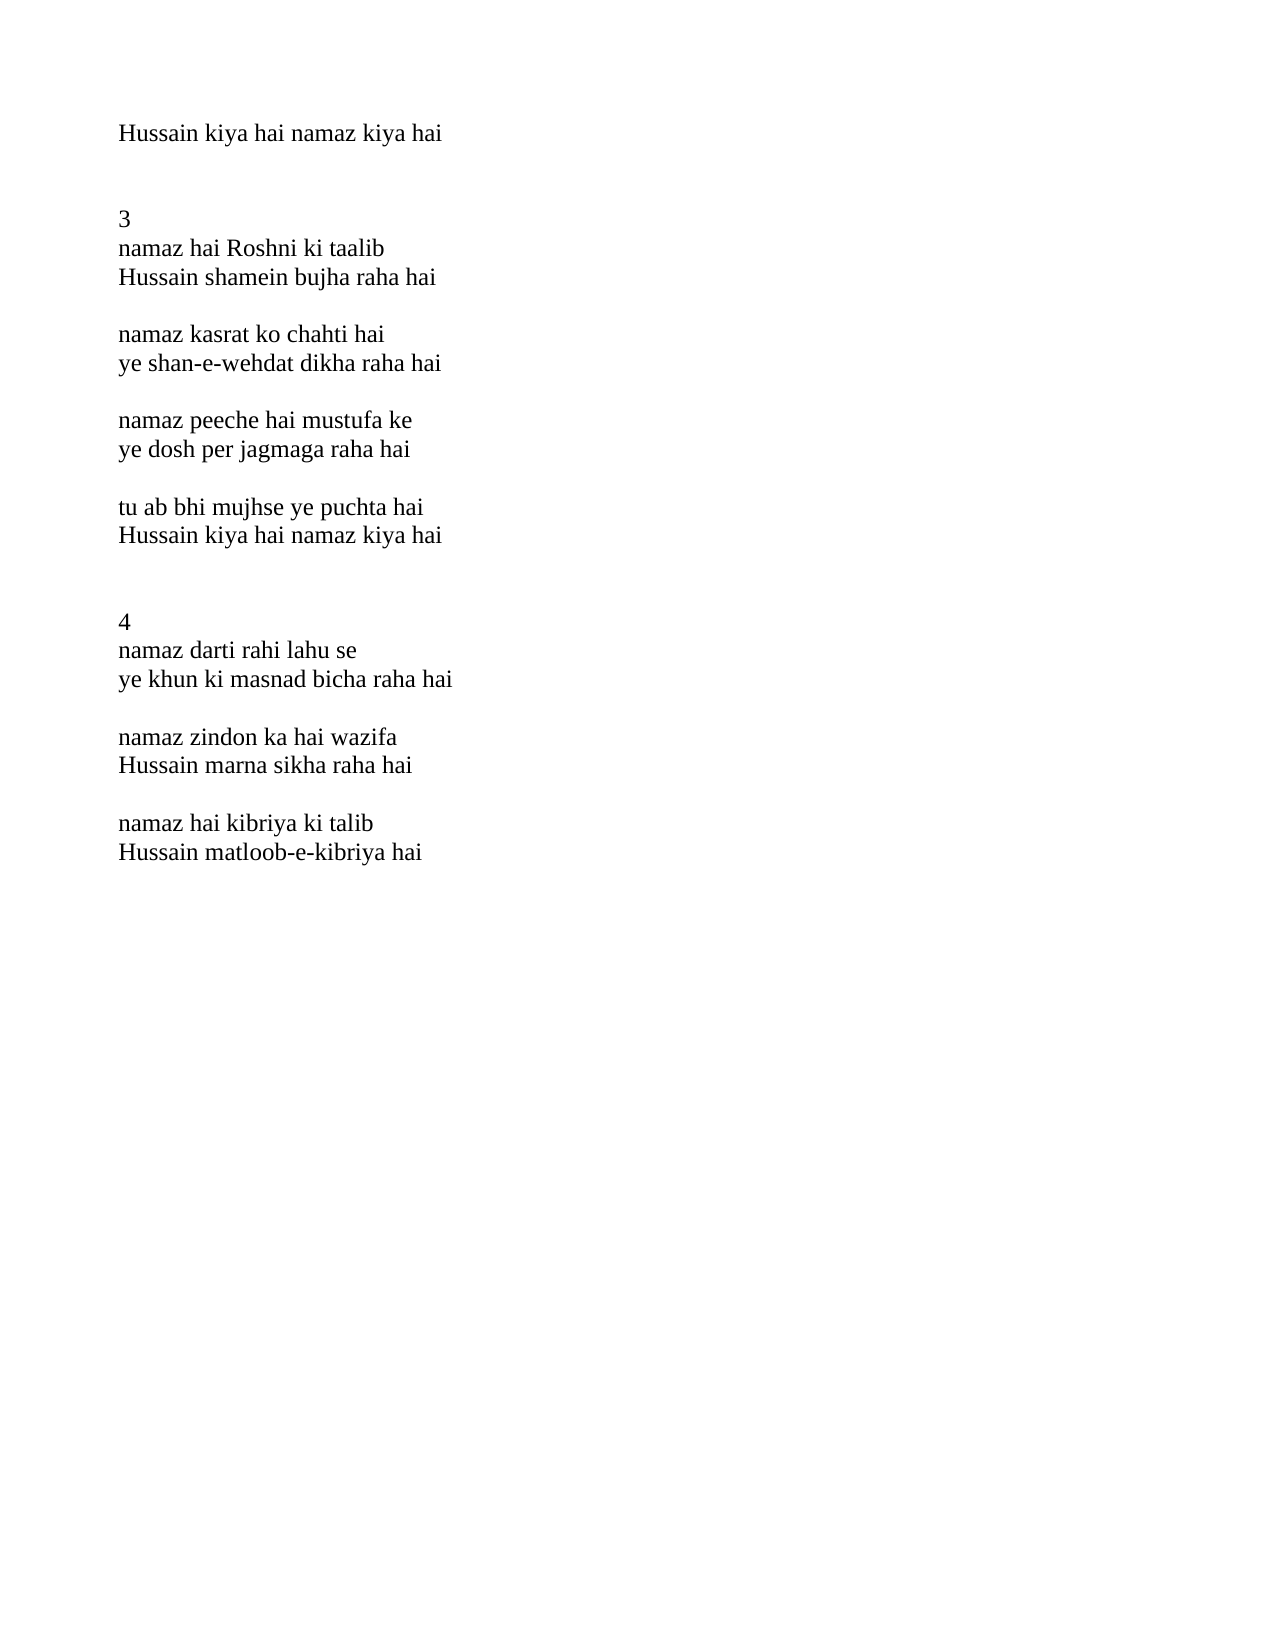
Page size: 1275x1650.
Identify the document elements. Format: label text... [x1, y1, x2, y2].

text tu ab bhi mujhse ye puchta hai [118, 492, 1157, 521]
text namaz kasrat ko chahti hai [118, 319, 1157, 348]
text Hussain shamein bujha raha hai [118, 262, 1157, 291]
text Hussain marna sikha raha hai [118, 751, 1157, 779]
text namaz darti rahi lahu se [118, 636, 1157, 664]
text Hussain matloob-e-kibriya hai [118, 837, 1157, 866]
text ye khun ki masnad bicha raha hai [118, 664, 1157, 693]
text namaz zindon ka hai wazifa [118, 722, 1157, 751]
text Hussain kiya hai namaz kiya hai [118, 118, 1157, 147]
text namaz hai kibriya ki talib [118, 808, 1157, 837]
text Hussain kiya hai namaz kiya hai [118, 521, 1157, 549]
text 4 [118, 607, 1157, 636]
text namaz hai Roshni ki taalib [118, 233, 1157, 262]
text namaz peeche hai mustufa ke [118, 406, 1157, 434]
text ye shan-e-wehdat dikha raha hai [118, 348, 1157, 377]
text ye dosh per jagmaga raha hai [118, 434, 1157, 463]
text 3 [118, 204, 1157, 233]
